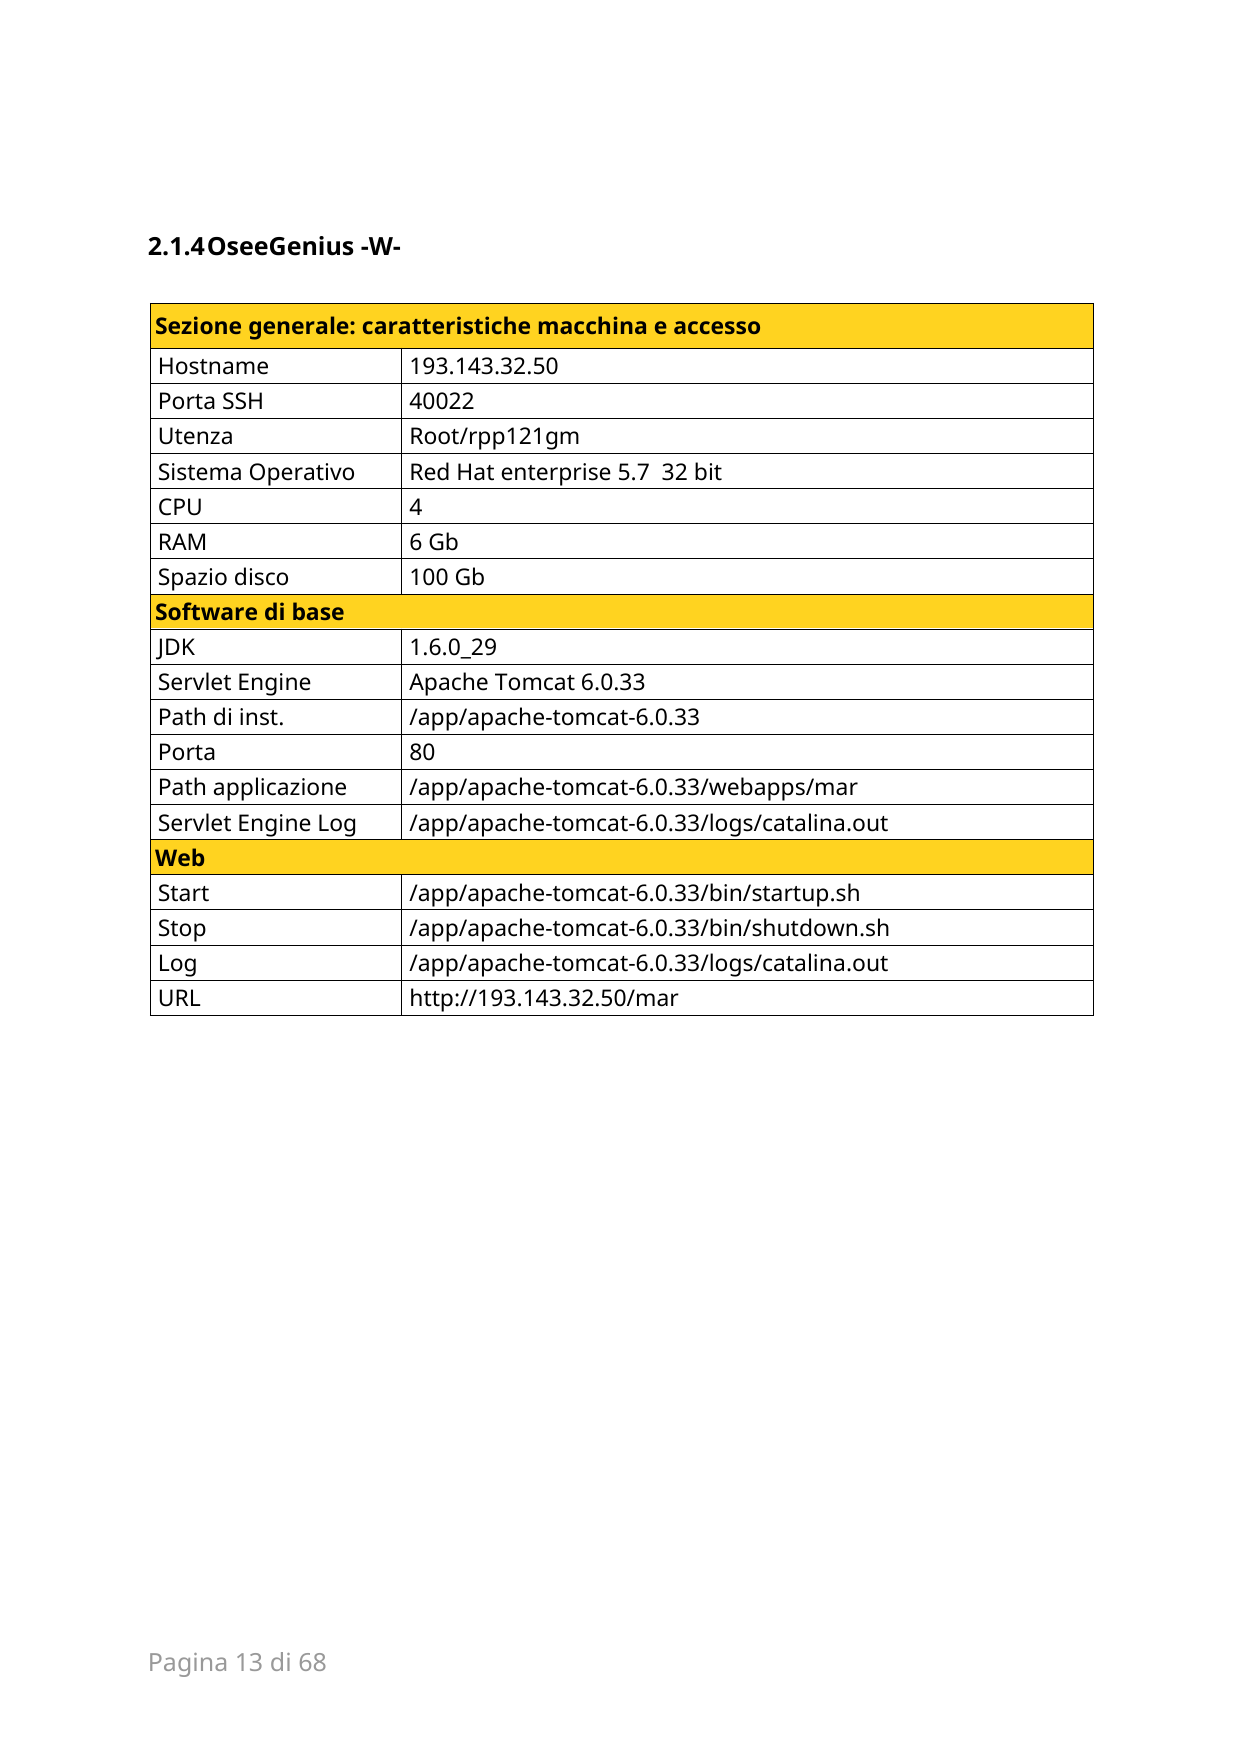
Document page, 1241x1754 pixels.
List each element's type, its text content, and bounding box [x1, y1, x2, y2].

table_cell 100 Gb [402, 559, 1093, 593]
table_cell 6 Gb [402, 524, 1093, 558]
table_cell Sistema Operativo [151, 454, 401, 488]
table_cell Servlet Engine [151, 665, 401, 699]
table_cell Stop [151, 910, 401, 944]
table_cell Servlet Engine Log [151, 805, 401, 839]
table_cell Root/rpp121gm [402, 419, 1093, 453]
table_cell /app/apache-tomcat-6.0.33 [402, 700, 1093, 734]
table_cell /app/apache-tomcat-6.0.33/logs/catalina.out [402, 805, 1093, 839]
table_cell /app/apache-tomcat-6.0.33/webapps/mar [402, 770, 1093, 804]
table_cell Path di inst. [151, 700, 401, 734]
table_cell /app/apache-tomcat-6.0.33/logs/catalina.out [402, 946, 1093, 979]
table_cell Path applicazione [151, 770, 401, 804]
table_cell URL [151, 981, 401, 1015]
table_cell Apache Tomcat 6.0.33 [402, 665, 1093, 699]
table_cell 40022 [402, 384, 1093, 418]
table_cell 4 [402, 489, 1093, 523]
table_cell Start [151, 875, 401, 909]
table_cell Hostname [151, 349, 401, 383]
table_cell /app/apache-tomcat-6.0.33/bin/startup.sh [402, 875, 1093, 909]
table_cell Red Hat enterprise 5.7 32 bit [402, 454, 1093, 488]
table_cell Porta [151, 735, 401, 769]
table_cell 80 [402, 735, 1093, 769]
table_cell RAM [151, 524, 401, 558]
table_cell CPU [151, 489, 401, 523]
table_cell /app/apache-tomcat-6.0.33/bin/shutdown.sh [402, 910, 1093, 944]
table_cell 193.143.32.50 [402, 349, 1093, 383]
table_cell JDK [151, 630, 401, 664]
table_cell Log [151, 946, 401, 979]
subtitle OseeGenius -W- [148, 228, 1093, 263]
table_cell Spazio disco [151, 559, 401, 593]
table_cell Software di base [151, 595, 1093, 628]
table_cell 1.6.0_29 [402, 630, 1093, 664]
table_cell Utenza [151, 419, 401, 453]
table_header Sezione generale: caratteristiche macchina e accesso [151, 304, 1093, 348]
table_cell http://193.143.32.50/mar [402, 981, 1093, 1015]
table_cell Porta SSH [151, 384, 401, 418]
table_cell Web [151, 840, 1093, 874]
